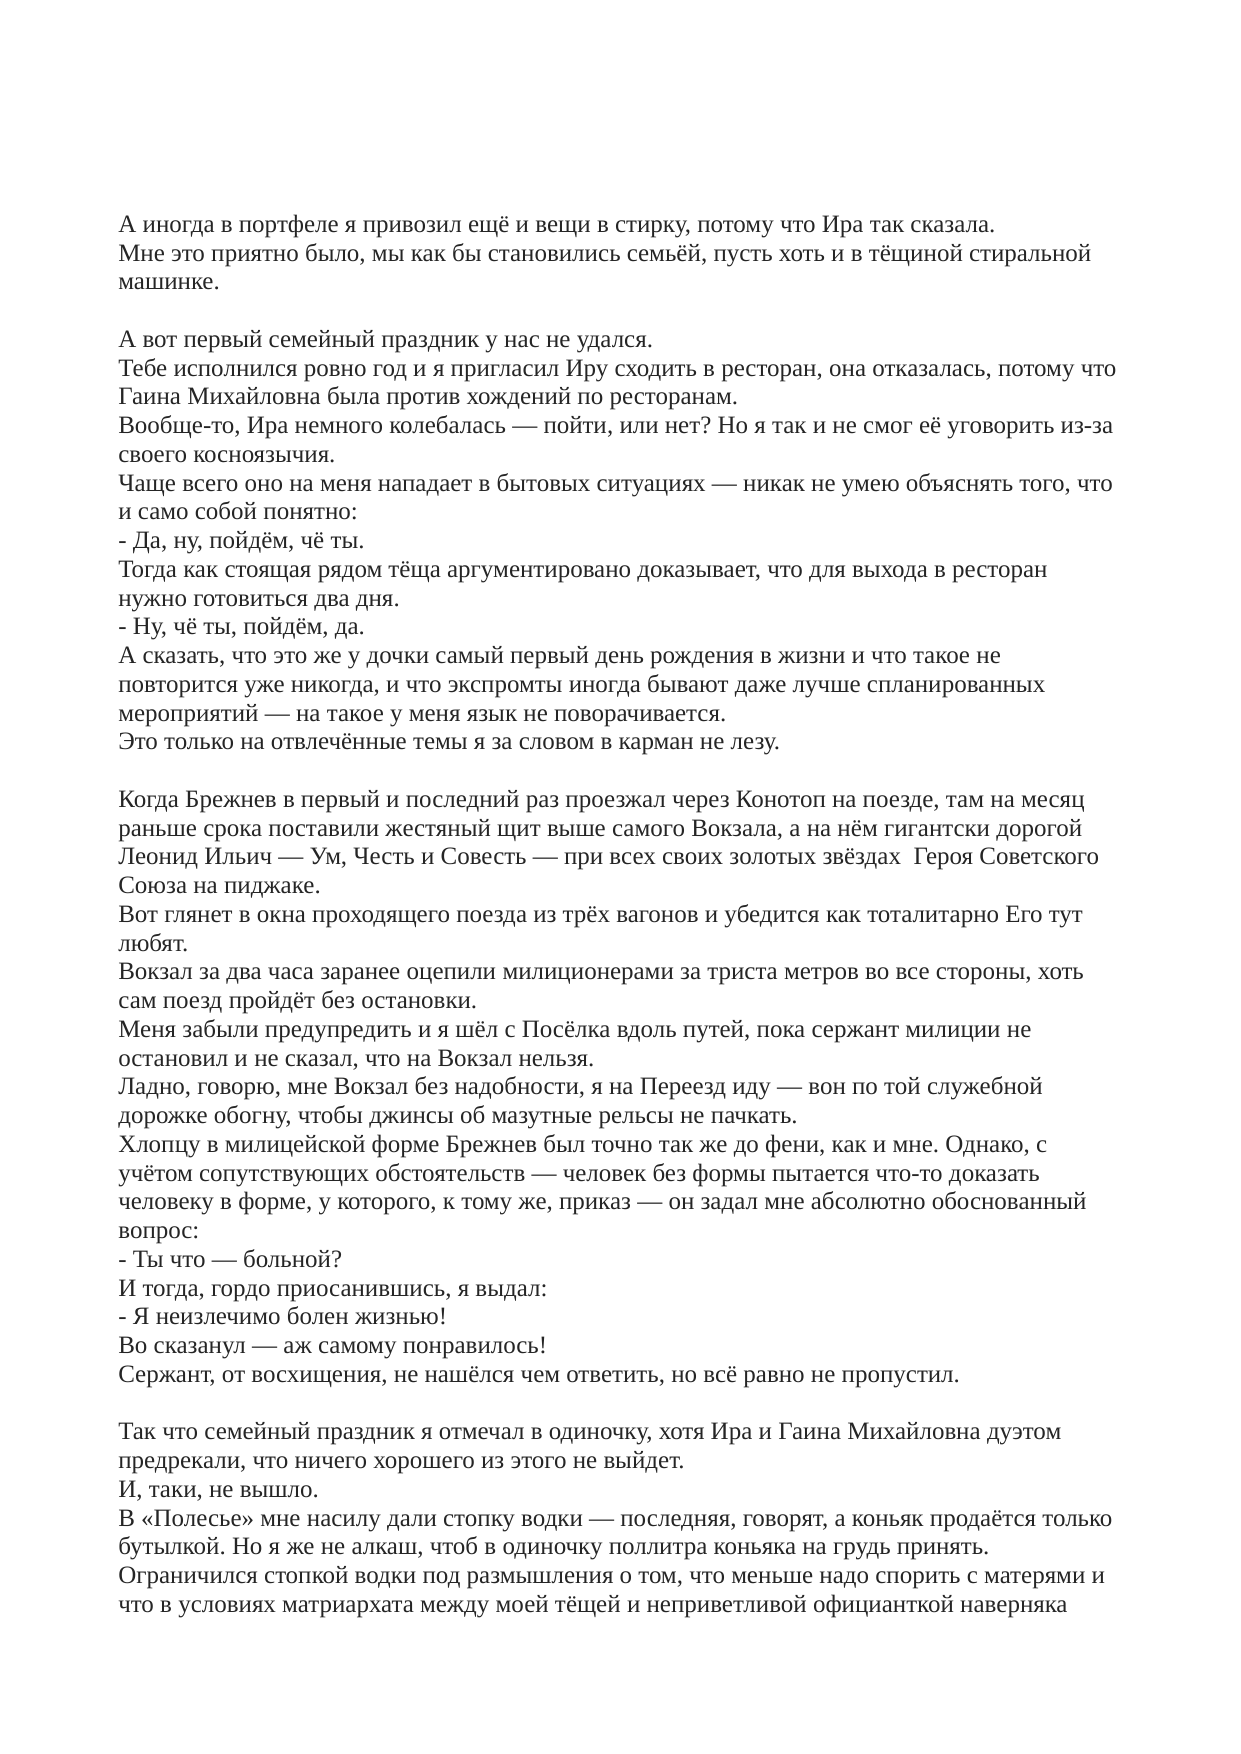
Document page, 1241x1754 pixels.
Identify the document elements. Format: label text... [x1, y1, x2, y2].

text Так что семейный праздник я отмечал в одиночку, хотя Ира и Гаина Михайловна дуэтом предрекали, что ничего хорошего из этого не выйдет. [118, 1416, 1122, 1474]
text Меня забыли предупредить и я шёл с Посёлка вдоль путей, пока сержант милиции не остановил и не сказал, что на Вокзал нельзя. [118, 1014, 1122, 1071]
text Тогда как стоящая рядом тёща аргументировано доказывает, что для выхода в ресторан нужно готовиться два дня. [118, 554, 1122, 611]
text А сказать, что это же у дочки самый первый день рождения в жизни и что такое не повторится уже никогда, и что экспромты иногда бывают даже лучше спланированных мероприятий — на такое у меня язык не поворачивается. [118, 640, 1122, 726]
text - Да, ну, пойдём, чё ты. [118, 525, 1122, 554]
text Ладно, говорю, мне Вокзал без надобности, я на Переезд иду — вон по той служебной дорожке обогну, чтобы джинсы об мазутные рельсы не пачкать. [118, 1071, 1122, 1129]
text Мне это приятно было, мы как бы становились семьёй, пусть хоть и в тёщиной стиральной машинке. [118, 238, 1122, 295]
text В «Полесье» мне насилу дали стопку водки — последняя, говорят, а коньяк продаётся только бутылкой. Но я же не алкаш, чтоб в одиночку поллитра коньяка на грудь принять. [118, 1503, 1122, 1560]
text Тебе исполнился ровно год и я пригласил Иру сходить в ресторан, она отказалась, потому что Гаина Михайловна была против хождений по ресторанам. [118, 353, 1122, 410]
text Это только на отвлечённые темы я за словом в карман не лезу. [118, 726, 1122, 755]
text А иногда в портфеле я привозил ещё и вещи в стирку, потому что Ира так сказала. [118, 209, 1122, 238]
text А вот первый семейный праздник у нас не удался. [118, 324, 1122, 353]
text Чаще всего оно на меня нападает в бытовых ситуациях — никак не умею объяснять того, что и само собой понятно: [118, 468, 1122, 525]
text - Я неизлечимо болен жизнью! [118, 1301, 1122, 1330]
text - Ну, чё ты, пойдём, да. [118, 611, 1122, 640]
text Сержант, от восхищения, не нашёлся чем ответить, но всё равно не пропустил. [118, 1359, 1122, 1388]
text Во сказанул — аж самому понравилось! [118, 1330, 1122, 1359]
text Вообще-то, Ира немного колебалась — пойти, или нет? Но я так и не смог её уговорить из-за своего косноязычия. [118, 410, 1122, 468]
text И тогда, гордо приосанившись, я выдал: [118, 1273, 1122, 1301]
text Ограничился стопкой водки под размышления о том, что меньше надо спорить с матерями и что в условиях матриархата между моей тёщей и неприветливой официанткой наверняка [118, 1560, 1122, 1618]
text И, таки, не вышло. [118, 1474, 1122, 1503]
text Вокзал за два часа заранее оцепили милиционерами за триста метров во все стороны, хоть сам поезд пройдёт без остановки. [118, 956, 1122, 1014]
text Вот глянет в окна проходящего поезда из трёх вагонов и убедится как тоталитарно Его тут любят. [118, 899, 1122, 956]
text - Ты что — больной? [118, 1244, 1122, 1273]
text Хлопцу в милицейской форме Брежнев был точно так же до фени, как и мне. Однако, с учётом сопутствующих обстоятельств — человек без формы пытается что-то доказать человеку в форме, у которого, к тому же, приказ — он задал мне абсолютно обоснованный вопрос: [118, 1129, 1122, 1244]
text Когда Брежнев в первый и последний раз проезжал через Конотоп на поезде, там на месяц раньше срока поставили жестяный щит выше самого Вокзала, а на нём гигантски дорогой Леонид Ильич — Ум, Честь и Совесть — при всех своих золотых звёздах Героя Советского Союза на пиджаке. [118, 784, 1122, 899]
